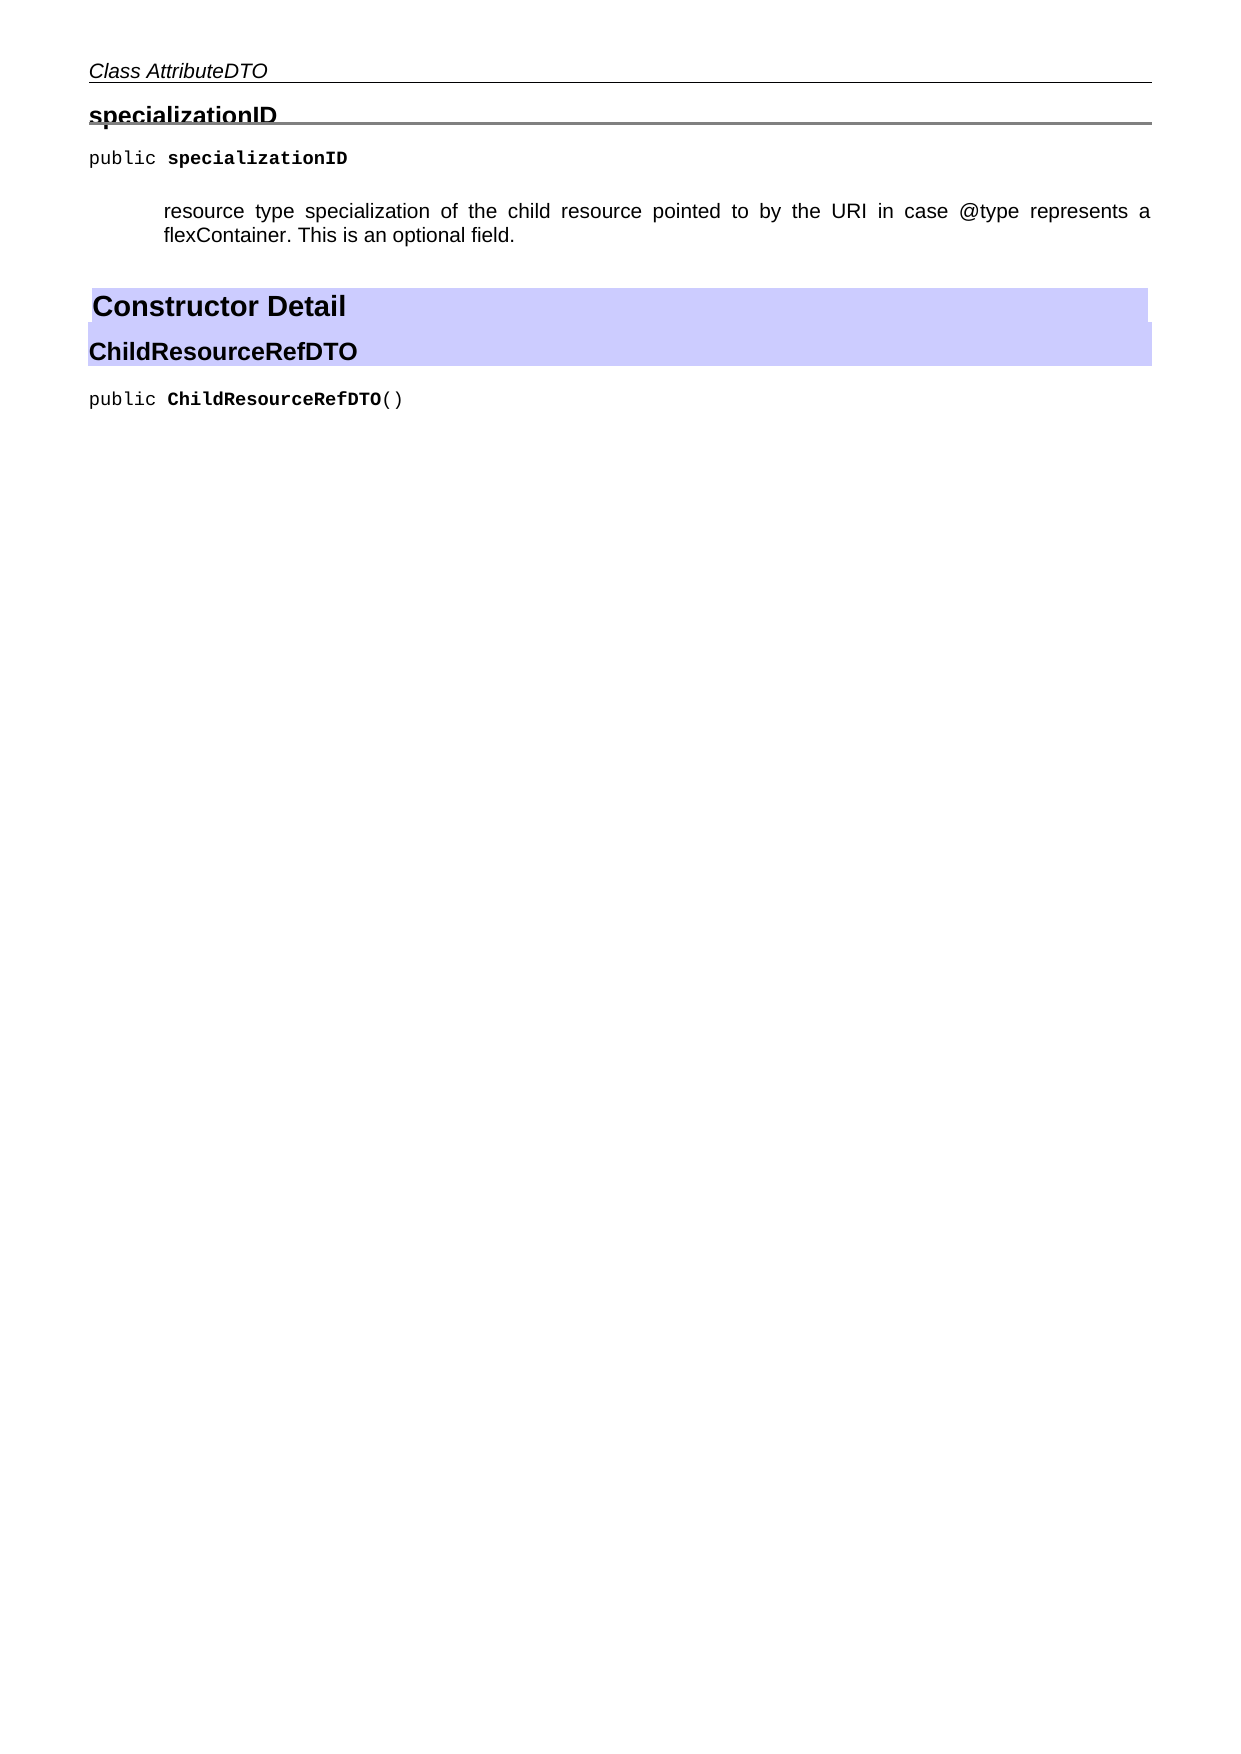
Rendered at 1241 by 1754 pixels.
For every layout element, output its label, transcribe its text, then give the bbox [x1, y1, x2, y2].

text resource type specialization of the child resource pointed to by the URI in case @type represents a flexContainer. This is an optional field. [163, 199, 1152, 247]
text public ChildResourceRefDTO() [88, 390, 1152, 411]
subtitle Constructor Detail [92, 288, 1148, 322]
subtitle ChildResourceRefDTO [88, 337, 1152, 366]
text public specializationID [88, 149, 1152, 170]
